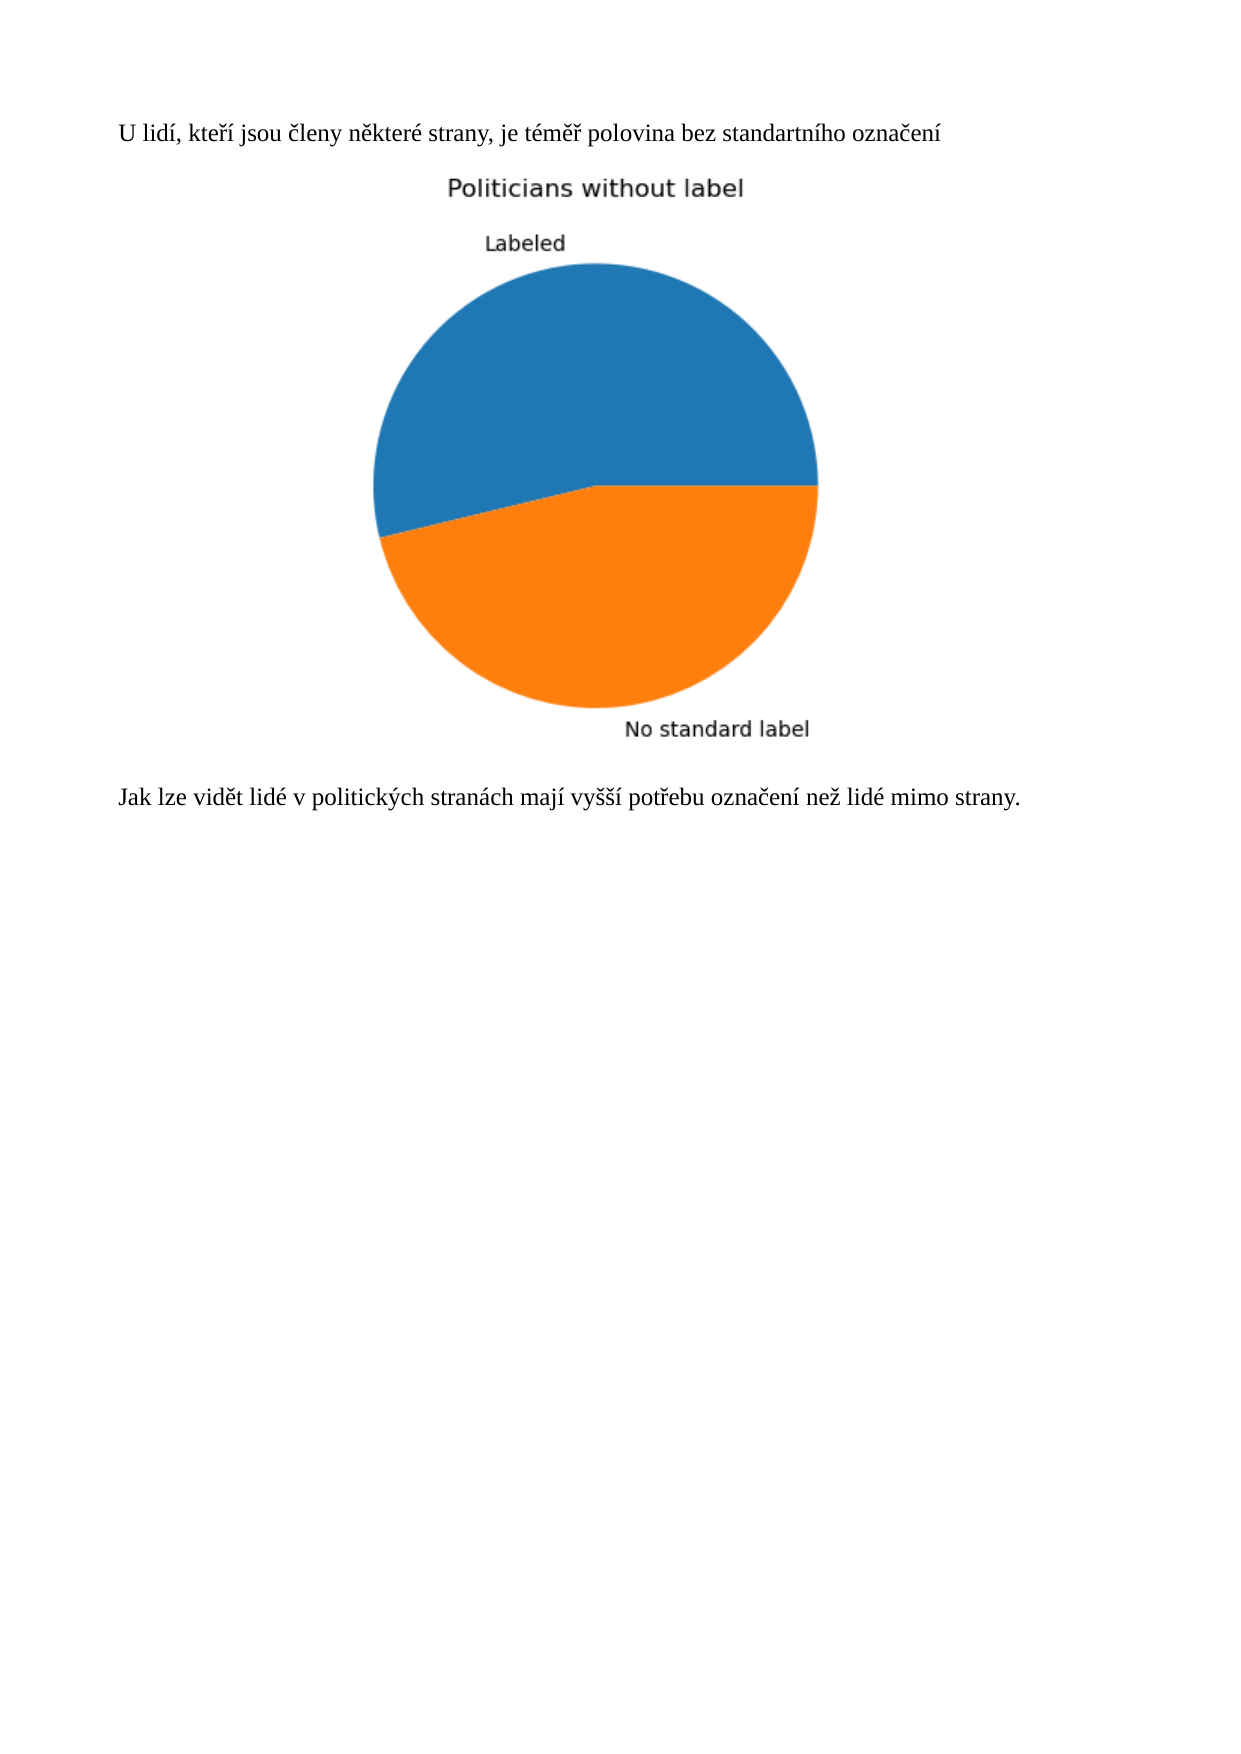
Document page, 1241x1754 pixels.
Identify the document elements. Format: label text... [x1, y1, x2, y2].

text Jak lze vidět lidé v politických stranách mají vyšší potřebu označení než lidé mimo strany. [118, 166, 1122, 811]
text U lidí, kteří jsou členy některé strany, je téměř polovina bez standartního označení [118, 118, 1122, 147]
picture [303, 164, 888, 779]
